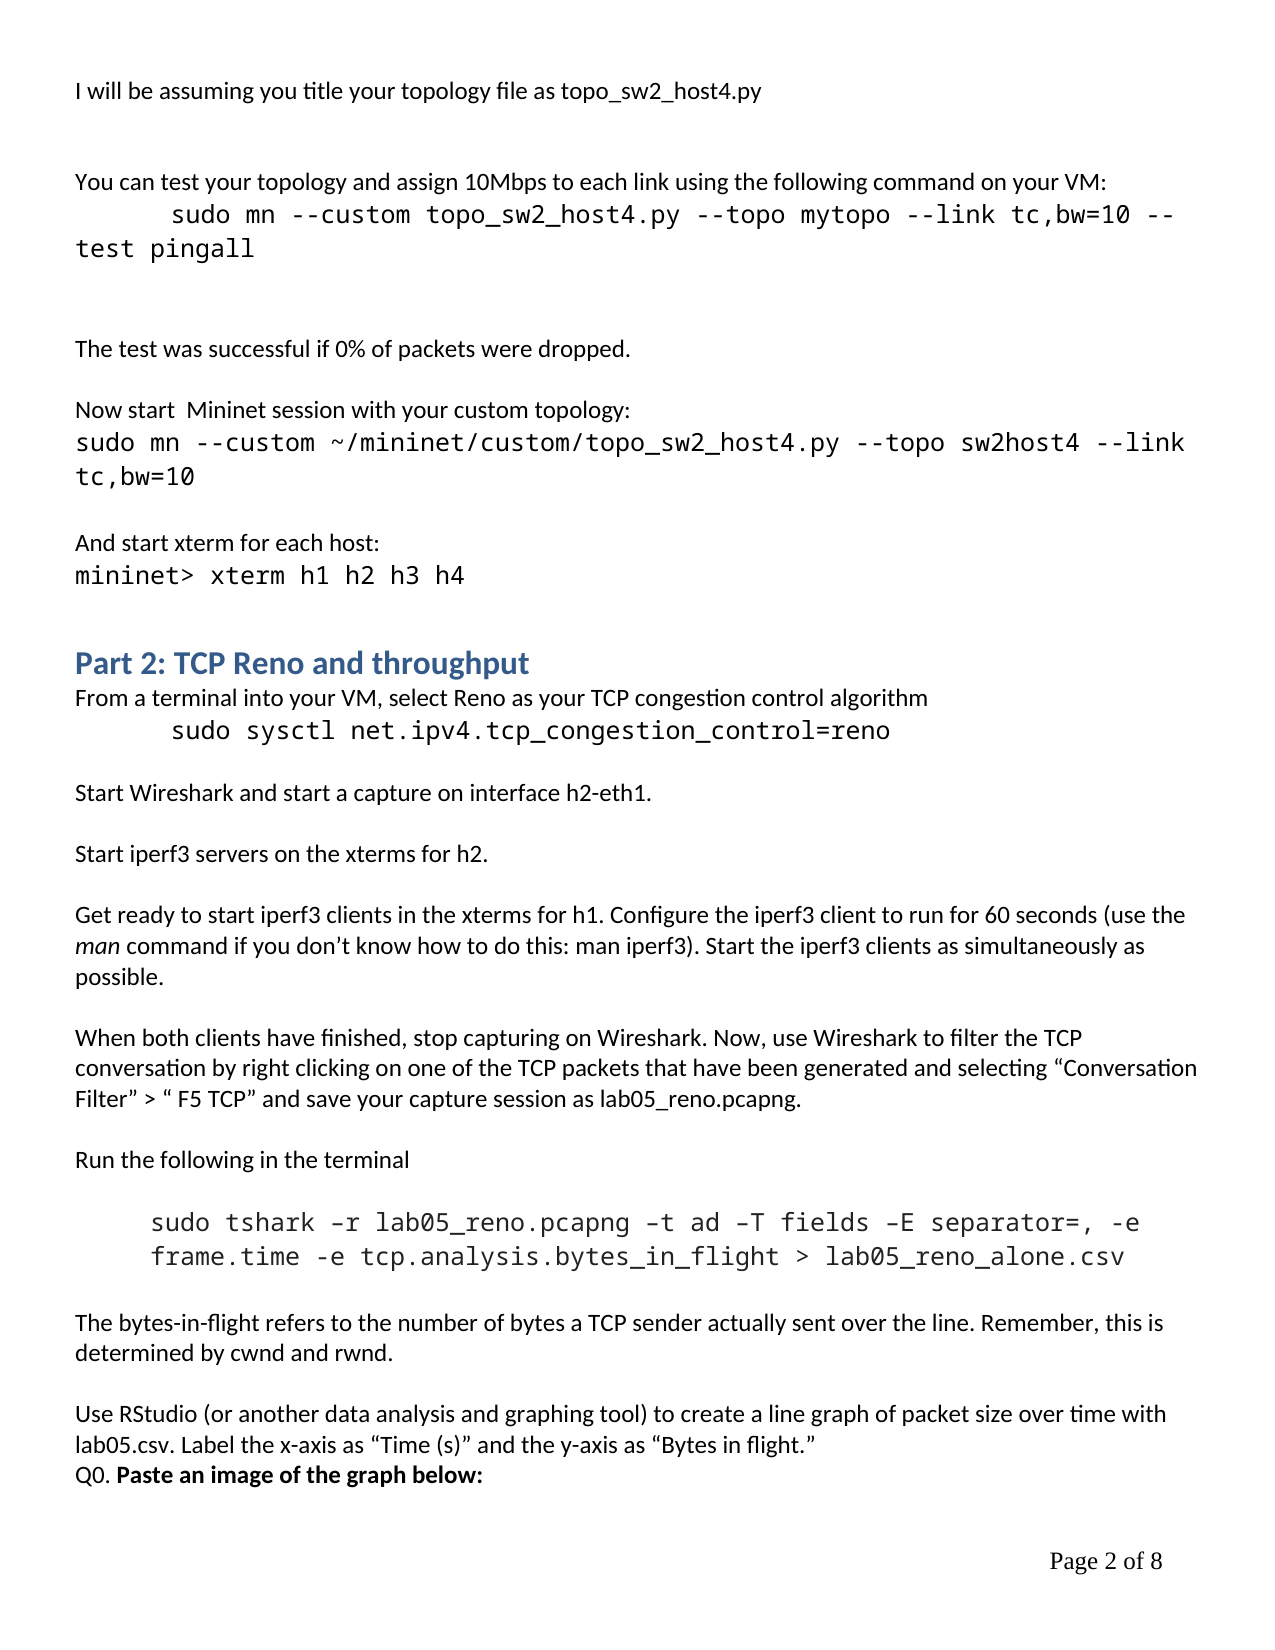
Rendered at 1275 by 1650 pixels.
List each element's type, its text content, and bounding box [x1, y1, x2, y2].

text sudo sysctl net.ipv4.tcp_congestion_control=reno [75, 713, 1200, 747]
text The bytes-in-flight refers to the number of bytes a TCP sender actually sent over the line. Remember, this is determined by cwnd and rwnd. [75, 1307, 1200, 1368]
list sudo tshark –r lab05_reno.pcapng –t ad –T fields –E separator=, -e frame.time -e tcp.analysis.bytes_in_flight > lab05_reno_alone.csv [150, 1205, 1200, 1273]
text You can test your topology and assign 10Mbps to each link using the following command on your VM: [75, 167, 1200, 197]
text Start Wireshark and start a capture on interface h2-eth1. [75, 777, 1200, 808]
text mininet> xterm h1 h2 h3 h4 [75, 558, 1200, 592]
text From a terminal into your VM, select Reno as your TCP congestion control algorithm [75, 682, 1200, 713]
text Run the following in the terminal [75, 1144, 1200, 1174]
text sudo mn --custom topo_sw2_host4.py --topo mytopo --link tc,bw=10 --test pingall [75, 197, 1200, 265]
text Now start Mininet session with your custom topology: [75, 394, 1200, 425]
subtitle Part 2: TCP Reno and throughput [75, 642, 1200, 682]
text Start iperf3 servers on the xterms for h2. [75, 838, 1200, 869]
text Use RStudio (or another data analysis and graphing tool) to create a line graph of packet size over time with lab05.csv. Label the x-axis as “Time (s)” and the y-axis as “Bytes in flight.” [75, 1398, 1200, 1459]
text Get ready to start iperf3 clients in the xterms for h1. Configure the iperf3 client to run for 60 seconds (use the man command if you don’t know how to do this: man iperf3). Start the iperf3 clients as simultaneously as possible. [75, 899, 1200, 991]
text The test was successful if 0% of packets were dropped. [75, 333, 1200, 364]
text I will be assuming you title your topology file as topo_sw2_host4.py [75, 75, 1200, 106]
text When both clients have finished, stop capturing on Wireshark. Now, use Wireshark to filter the TCP conversation by right clicking on one of the TCP packets that have been generated and selecting “Conversation Filter” > “ F5 TCP” and save your capture session as lab05_reno.pcapng. [75, 1022, 1200, 1113]
text sudo mn --custom ~/mininet/custom/topo_sw2_host4.py --topo sw2host4 --link tc,bw=10 [75, 425, 1200, 493]
text And start xterm for each host: [75, 527, 1200, 558]
text Q0. Paste an image of the graph below: [75, 1459, 1200, 1490]
